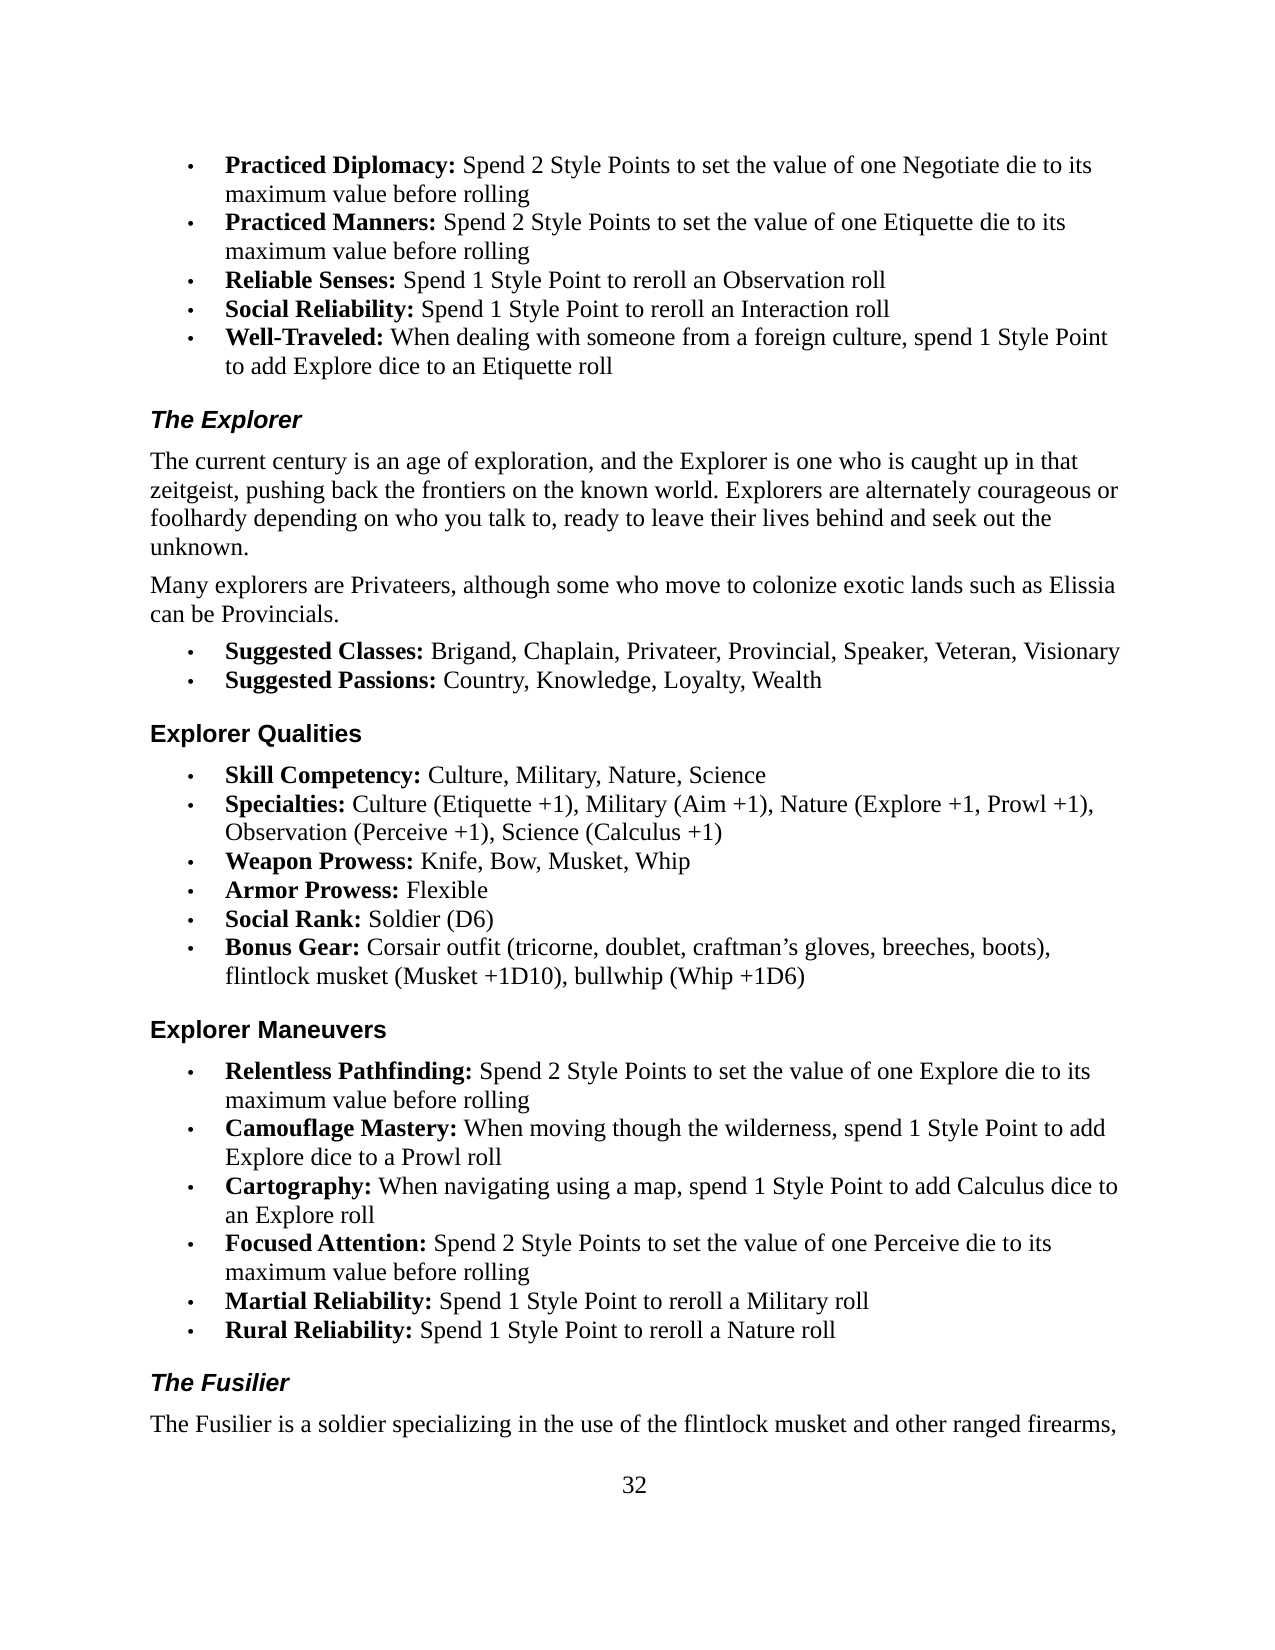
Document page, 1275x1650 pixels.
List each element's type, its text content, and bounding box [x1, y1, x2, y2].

list Rural Reliability: Spend 1 Style Point to reroll a Nature roll [187, 1315, 1125, 1343]
list Camouflage Mastery: When moving though the wilderness, spend 1 Style Point to add Explore dice to a Prowl roll [187, 1113, 1125, 1171]
list Bonus Gear: Corsair outfit (tricorne, doublet, craftman’s gloves, breeches, boots), flintlock musket (Musket +1D10), bullwhip (Whip +1D6) [187, 932, 1125, 990]
list Specialties: Culture (Etiquette +1), Military (Aim +1), Nature (Explore +1, Prowl +1), Observation (Perceive +1), Science (Calculus +1) [187, 789, 1125, 846]
list Social Reliability: Spend 1 Style Point to reroll an Interaction roll [187, 294, 1125, 322]
subtitle The Explorer [150, 405, 1125, 433]
list Focused Attention: Spend 2 Style Points to set the value of one Perceive die to its maximum value before rolling [187, 1228, 1125, 1286]
list Armor Prowess: Flexible [187, 875, 1125, 904]
text The current century is an age of exploration, and the Explorer is one who is caught up in that zeitgeist, pushing back the frontiers on the known world. Explorers are alternately courageous or foolhardy depending on who you talk to, ready to leave their lives behind and seek out the unknown. [150, 446, 1125, 561]
subtitle Explorer Maneuvers [150, 1015, 1125, 1043]
list Reliable Senses: Spend 1 Style Point to reroll an Observation roll [187, 265, 1125, 294]
list Well-Traveled: When dealing with someone from a foreign culture, spend 1 Style Point to add Explore dice to an Etiquette roll [187, 322, 1125, 380]
list Cartography: When navigating using a map, spend 1 Style Point to add Calculus dice to an Explore roll [187, 1171, 1125, 1228]
list Martial Reliability: Spend 1 Style Point to reroll a Military roll [187, 1286, 1125, 1315]
list Social Rank: Soldier (D6) [187, 904, 1125, 932]
list Skill Competency: Culture, Military, Nature, Science [187, 760, 1125, 789]
subtitle The Fusilier [150, 1368, 1125, 1397]
list Suggested Passions: Country, Knowledge, Loyalty, Wealth [187, 665, 1125, 694]
list Practiced Diplomacy: Spend 2 Style Points to set the value of one Negotiate die to its maximum value before rolling [187, 150, 1125, 207]
list Suggested Classes: Brigand, Chaplain, Privateer, Provincial, Speaker, Veteran, Visionary [187, 636, 1125, 665]
text Many explorers are Privateers, although some who move to colonize exotic lands such as Elissia can be Provincials. [150, 570, 1125, 627]
list Practiced Manners: Spend 2 Style Points to set the value of one Etiquette die to its maximum value before rolling [187, 207, 1125, 265]
list Relentless Pathfinding: Spend 2 Style Points to set the value of one Explore die to its maximum value before rolling [187, 1056, 1125, 1113]
subtitle Explorer Qualities [150, 719, 1125, 747]
text The Fusilier is a soldier specializing in the use of the flintlock musket and other ranged firearms, [150, 1409, 1125, 1438]
list Weapon Prowess: Knife, Bow, Musket, Whip [187, 846, 1125, 875]
